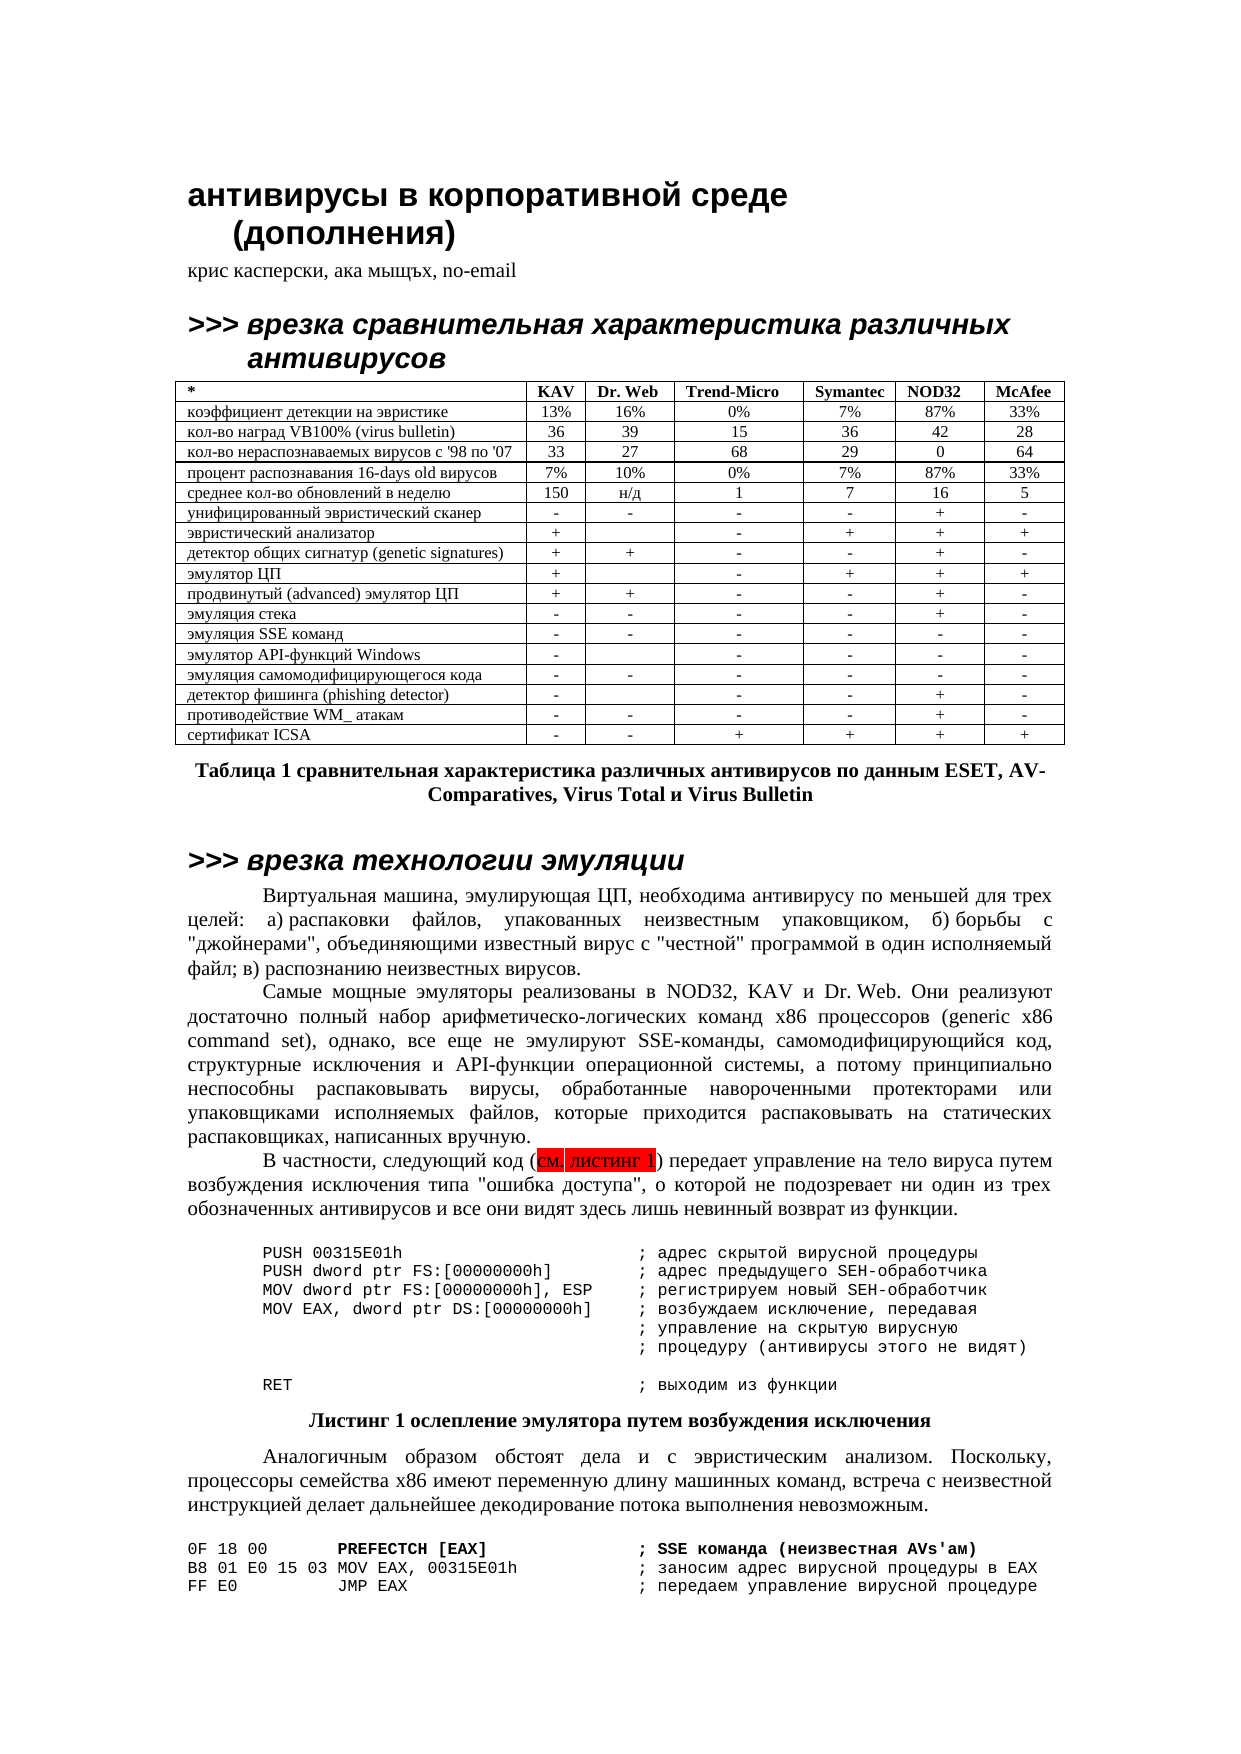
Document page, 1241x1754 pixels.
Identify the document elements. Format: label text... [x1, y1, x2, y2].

table_cell - [675, 665, 803, 684]
table_cell - [985, 624, 1064, 643]
table_header KAV [527, 382, 585, 401]
table_cell - [804, 665, 895, 684]
table_cell кол-во нераспознаваемых вирусов с '98 по '07 [176, 442, 526, 461]
table_cell 87% [896, 402, 984, 421]
table_cell эмулятор API-функций Windows [176, 644, 526, 663]
text Самые мощные эмуляторы реализованы в NOD32, KAV и Dr. Web. Они реализуют достаточно полный набор арифметическо-логических команд x86 процессоров (generic x86 command set), однако, все еще не эмулируют SSE-команды, самомодифицирующийся код, структурные исключения и API-функции операционной системы, а потому принципиально неспособны распаковывать вирусы, обработанные навороченными протекторами или упаковщиками исполняемых файлов, которые приходится распаковывать на статических распаковщиках, написанных вручную. [187, 979, 1053, 1148]
table_cell - [896, 624, 984, 643]
table_cell - [675, 543, 803, 562]
table_cell - [675, 685, 803, 704]
table_cell + [896, 685, 984, 704]
table_cell эмулятор ЦП [176, 564, 526, 583]
table_cell + [586, 584, 674, 603]
table_cell 42 [896, 422, 984, 441]
text Таблица 1 сравнительная характеристика различных антивирусов по данным ESET, AV-Comparatives, Virus Total и Virus Bulletin [187, 758, 1053, 806]
text ; процедуру (антивирусы этого не видят) [187, 1338, 1053, 1357]
table_header Symantec [804, 382, 895, 401]
table_cell 27 [586, 442, 674, 461]
table_header McAfee [985, 382, 1064, 401]
table_cell детектор фишинга (phishing detector) [176, 685, 526, 704]
text В частности, следующий код (см. листинг 1) передает управление на тело вируса путем возбуждения исключения типа "ошибка доступа", о которой не подозревает ни один из трех обозначенных антивирусов и все они видят здесь лишь невинный возврат из функции. [187, 1148, 1053, 1220]
table_cell - [985, 705, 1064, 724]
table_cell + [896, 725, 984, 744]
table_cell 5 [985, 483, 1064, 502]
table_cell эмуляция самомодифицирующегося кода [176, 665, 526, 684]
table_cell - [586, 604, 674, 623]
table_cell [586, 564, 674, 583]
table_cell - [586, 624, 674, 643]
table_cell - [527, 604, 585, 623]
table_cell - [804, 685, 895, 704]
table_header Dr. Web [586, 382, 674, 401]
table_cell - [985, 644, 1064, 663]
table_cell - [985, 503, 1064, 522]
subtitle >>> врезка технологии эмуляции [187, 843, 1053, 877]
table_cell 28 [985, 422, 1064, 441]
table_cell - [586, 725, 674, 744]
table_cell - [896, 665, 984, 684]
table_cell - [985, 584, 1064, 603]
table_cell 7 [804, 483, 895, 502]
table_cell 64 [985, 442, 1064, 461]
table_cell детектор общих сигнатур (genetic signatures) [176, 543, 526, 562]
text Виртуальная машина, эмулирующая ЦП, необходима антивирусу по меньшей для трех целей: а) распаковки файлов, упакованных неизвестным упаковщиком, б) борьбы с "джойнерами", объединяющими известный вирус с "честной" программой в один исполняемый файл; в) распознанию неизвестных вирусов. [187, 883, 1053, 979]
table_cell 16% [586, 402, 674, 421]
table_cell + [527, 543, 585, 562]
table_cell - [896, 644, 984, 663]
table_cell + [896, 523, 984, 542]
table_cell 87% [896, 463, 984, 482]
table_cell 68 [675, 442, 803, 461]
text крис касперски, ака мыщъх, no-email [187, 258, 1053, 282]
table_cell эвристический анализатор [176, 523, 526, 542]
table_cell - [675, 604, 803, 623]
text PUSH dword ptr FS:[00000000h] ; адрес предыдущего SEH-обработчика [187, 1263, 1053, 1282]
table_cell эмуляция SSE команд [176, 624, 526, 643]
table_header * [176, 382, 526, 401]
table_cell 7% [804, 463, 895, 482]
text ; управление на скрытую вирусную [187, 1319, 1053, 1338]
table_cell 0% [675, 402, 803, 421]
table_cell - [586, 665, 674, 684]
table_cell - [675, 523, 803, 542]
subtitle антивирусы в корпоративной среде (дополнения) [187, 175, 1053, 252]
table_cell - [527, 503, 585, 522]
table_cell + [985, 564, 1064, 583]
table_cell - [804, 624, 895, 643]
table_cell - [985, 543, 1064, 562]
table_cell - [804, 503, 895, 522]
text RET ; выходим из функции [187, 1376, 1053, 1395]
table_cell 39 [586, 422, 674, 441]
table_cell + [985, 523, 1064, 542]
table_cell + [675, 725, 803, 744]
table_cell [586, 685, 674, 704]
text Листинг 1 ослепление эмулятора путем возбуждения исключения [187, 1407, 1053, 1432]
table_cell процент распознавания 16-days old вирусов [176, 463, 526, 482]
text PUSH 00315E01h ; адрес скрытой вирусной процедуры [187, 1244, 1053, 1263]
table_cell - [985, 604, 1064, 623]
table_cell 7% [527, 463, 585, 482]
table_cell - [527, 725, 585, 744]
table_cell + [985, 725, 1064, 744]
table_cell - [804, 705, 895, 724]
table_cell - [527, 644, 585, 663]
table_cell противодействие WM_ атакам [176, 705, 526, 724]
table_cell 10% [586, 463, 674, 482]
text MOV dword ptr FS:[00000000h], ESP ; регистрируем новый SEH-обработчик [187, 1282, 1053, 1301]
text 0F 18 00 PREFECTCH [EAX] ; SSE команда (неизвестная AVs'ам) [187, 1540, 1053, 1559]
table_cell эмуляция стека [176, 604, 526, 623]
table_cell 33 [527, 442, 585, 461]
table_cell 13% [527, 402, 585, 421]
table_cell + [896, 543, 984, 562]
table_cell + [896, 503, 984, 522]
table_cell + [804, 564, 895, 583]
text MOV EAX, dword ptr DS:[00000000h] ; возбуждаем исключение, передавая [187, 1301, 1053, 1319]
table_cell н/д [586, 483, 674, 502]
table_cell + [804, 725, 895, 744]
table_cell - [586, 503, 674, 522]
table_cell - [804, 543, 895, 562]
table_cell 0 [896, 442, 984, 461]
table_cell 36 [804, 422, 895, 441]
table_cell среднее кол-во обновлений в неделю [176, 483, 526, 502]
table_header Trend-Micro [675, 382, 803, 401]
table_cell - [586, 705, 674, 724]
table_cell 33% [985, 402, 1064, 421]
table_cell 0% [675, 463, 803, 482]
table_cell + [896, 564, 984, 583]
table_cell - [804, 644, 895, 663]
table_cell 36 [527, 422, 585, 441]
table_cell продвинутый (advanced) эмулятор ЦП [176, 584, 526, 603]
table_cell - [675, 624, 803, 643]
table_header NOD32 [896, 382, 984, 401]
subtitle >>> врезка сравнительная характеристика различных антивирусов [187, 307, 1053, 374]
table_cell сертификат ICSA [176, 725, 526, 744]
table_cell + [896, 705, 984, 724]
table_cell коэффициент детекции на эвристике [176, 402, 526, 421]
table_cell - [527, 685, 585, 704]
table_cell 7% [804, 402, 895, 421]
table_cell кол-во наград VB100% (virus bulletin) [176, 422, 526, 441]
table_cell - [804, 584, 895, 603]
table_cell - [804, 604, 895, 623]
text B8 01 E0 15 03 MOV EAX, 00315E01h ; заносим адрес вирусной процедуры в EAX [187, 1559, 1053, 1578]
table_cell 16 [896, 483, 984, 502]
table_cell + [527, 564, 585, 583]
table_cell 33% [985, 463, 1064, 482]
table_cell + [896, 584, 984, 603]
table_cell - [985, 665, 1064, 684]
table_cell + [804, 523, 895, 542]
table_cell - [527, 624, 585, 643]
table_cell + [527, 584, 585, 603]
table_cell 1 [675, 483, 803, 502]
table_cell - [527, 705, 585, 724]
table_cell - [675, 705, 803, 724]
table_cell - [527, 665, 585, 684]
table_cell 29 [804, 442, 895, 461]
text Аналогичным образом обстоят дела и с эвристическим анализом. Поскольку, процессоры семейства x86 имеют переменную длину машинных команд, встреча с неизвестной инструкцией делает дальнейшее декодирование потока выполнения невозможным. [187, 1444, 1053, 1516]
table_cell - [675, 503, 803, 522]
text FF E0 JMP EAX ; передаем управление вирусной процедуре [187, 1578, 1053, 1597]
table_cell [586, 523, 674, 542]
table_cell + [586, 543, 674, 562]
table_cell - [985, 685, 1064, 704]
table_cell [586, 644, 674, 663]
table_cell - [675, 644, 803, 663]
table_cell 150 [527, 483, 585, 502]
table_cell + [896, 604, 984, 623]
table_cell 15 [675, 422, 803, 441]
table_cell + [527, 523, 585, 542]
table_cell - [675, 564, 803, 583]
table_cell - [675, 584, 803, 603]
table_cell унифицированный эвристический сканер [176, 503, 526, 522]
